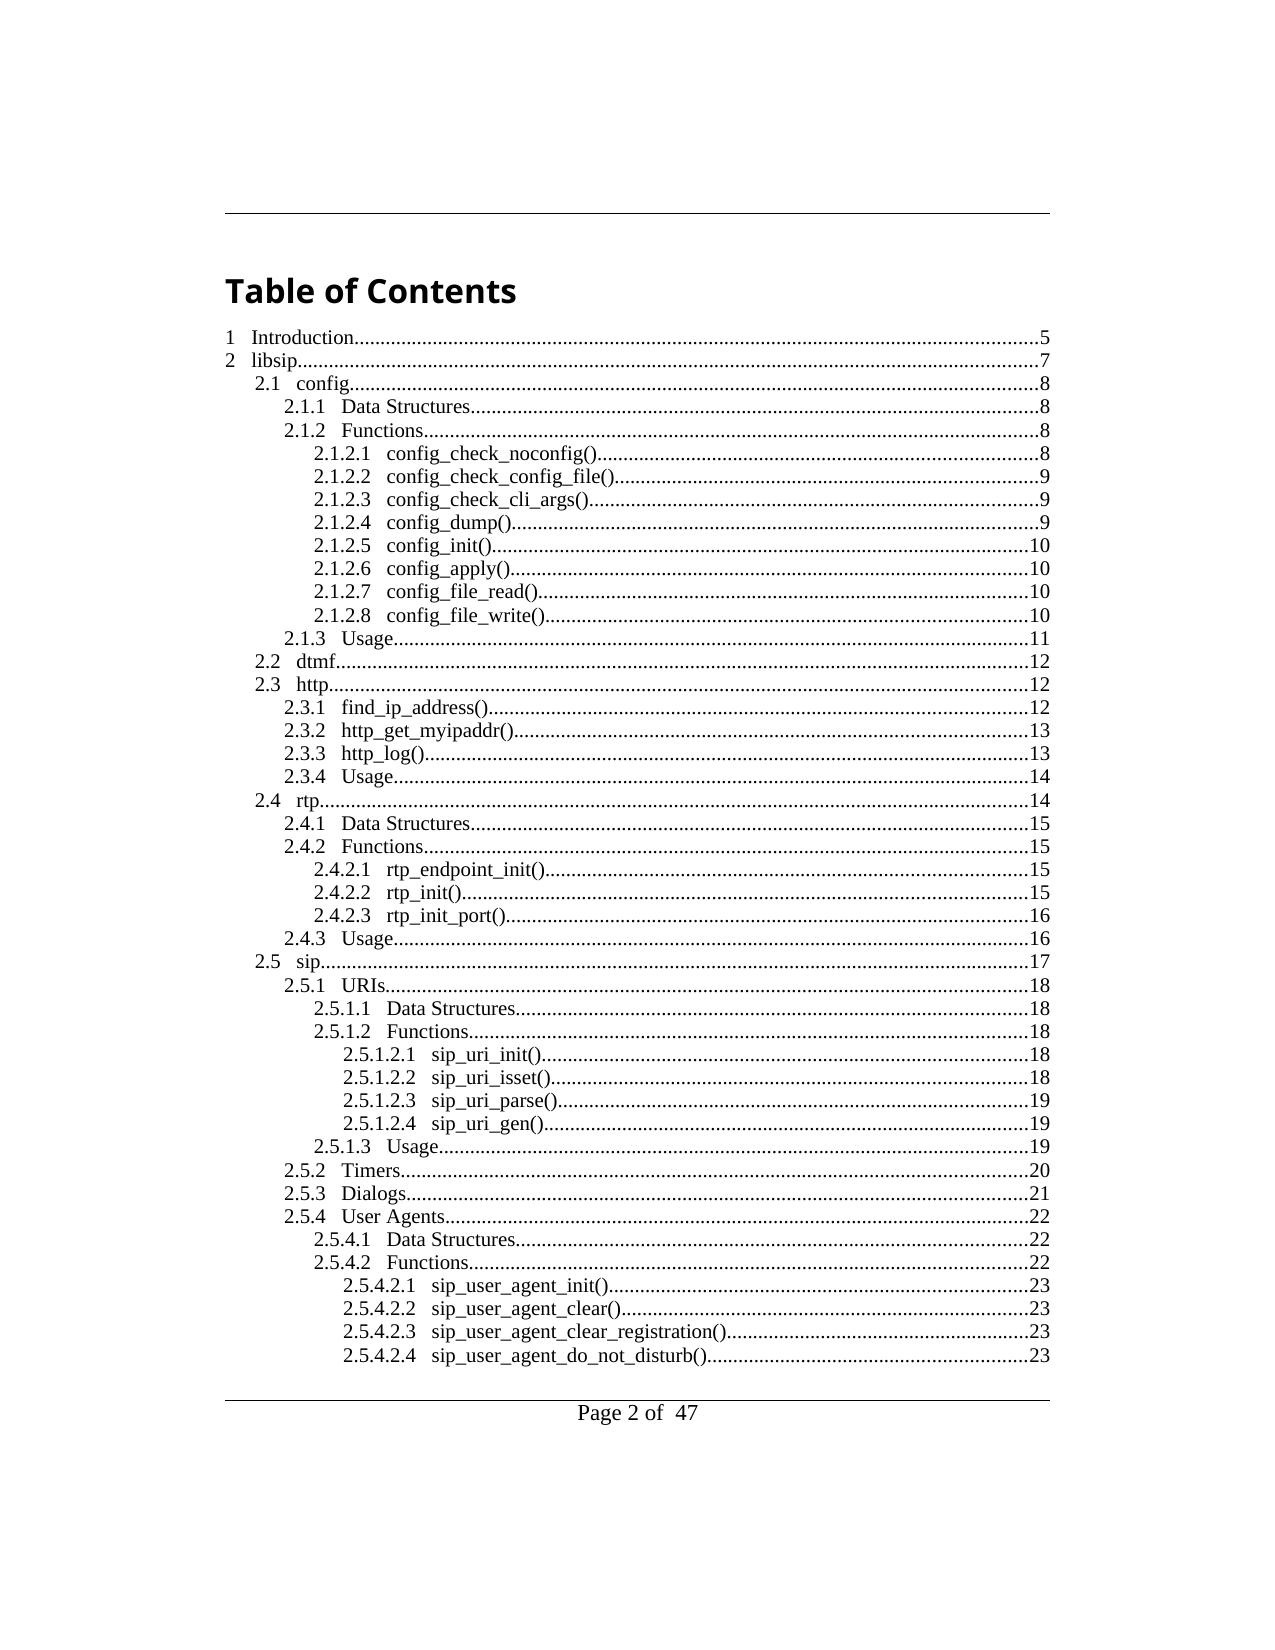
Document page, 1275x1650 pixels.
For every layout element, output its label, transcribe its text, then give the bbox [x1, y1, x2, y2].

text 2.3.1 find_ip_address() 12 [284, 696, 1050, 719]
text 1 Introduction 5 [225, 326, 1050, 349]
text 2.4.2.3 rtp_init_port() 16 [313, 904, 1050, 927]
text 2.4.3 Usage 16 [284, 927, 1050, 950]
text 2.1.2 Functions 8 [284, 418, 1050, 442]
text 2.1.1 Data Structures 8 [284, 395, 1050, 418]
text 2.5.1.2.4 sip_uri_gen() 19 [343, 1112, 1050, 1135]
text 2.5.4.2.3 sip_user_agent_clear_registration() 23 [343, 1320, 1050, 1343]
text 2.1.2.5 config_init() 10 [313, 534, 1050, 557]
text 2.5.1.2.3 sip_uri_parse() 19 [343, 1089, 1050, 1112]
text 2.4 rtp 14 [254, 788, 1050, 812]
text 2.3.4 Usage 14 [284, 765, 1050, 788]
text 2.5.4 User Agents 22 [284, 1205, 1050, 1228]
text 2.1.2.7 config_file_read() 10 [313, 580, 1050, 603]
text 2.5.1.1 Data Structures 18 [313, 997, 1050, 1020]
text 2.3.2 http_get_myipaddr() 13 [284, 719, 1050, 742]
text 2.4.2.1 rtp_endpoint_init() 15 [313, 858, 1050, 881]
text 2.3.3 http_log() 13 [284, 742, 1050, 765]
text 2.5.4.1 Data Structures 22 [313, 1228, 1050, 1251]
text 2.3 http 12 [254, 673, 1050, 696]
text 2.5.2 Timers 20 [284, 1158, 1050, 1182]
text 2.1.3 Usage 11 [284, 627, 1050, 650]
text 2.4.1 Data Structures 15 [284, 812, 1050, 835]
text 2.1.2.4 config_dump() 9 [313, 511, 1050, 534]
text 2.5.1.2.2 sip_uri_isset() 18 [343, 1066, 1050, 1089]
text 2.5 sip 17 [254, 950, 1050, 973]
text 2.1.2.3 config_check_cli_args() 9 [313, 488, 1050, 511]
subtitle Table of Contents [225, 268, 1050, 313]
text 2.1.2.1 config_check_noconfig() 8 [313, 442, 1050, 465]
text 2.5.4.2.2 sip_user_agent_clear() 23 [343, 1297, 1050, 1320]
text 2.4.2.2 rtp_init() 15 [313, 881, 1050, 904]
text 2.4.2 Functions 15 [284, 835, 1050, 858]
text 2.1 config 8 [254, 372, 1050, 395]
text 2 libsip 7 [225, 349, 1050, 372]
text 2.5.4.2.4 sip_user_agent_do_not_disturb() 23 [343, 1343, 1050, 1367]
text 2.5.1.2 Functions 18 [313, 1020, 1050, 1043]
text 2.5.1.3 Usage 19 [313, 1135, 1050, 1158]
text 2.1.2.8 config_file_write() 10 [313, 603, 1050, 627]
text 2.2 dtmf 12 [254, 650, 1050, 673]
text 2.5.1.2.1 sip_uri_init() 18 [343, 1043, 1050, 1066]
text 2.1.2.6 config_apply() 10 [313, 557, 1050, 580]
text 2.1.2.2 config_check_config_file() 9 [313, 465, 1050, 488]
text 2.5.3 Dialogs 21 [284, 1182, 1050, 1205]
text 2.5.4.2.1 sip_user_agent_init() 23 [343, 1274, 1050, 1297]
text 2.5.1 URIs 18 [284, 973, 1050, 997]
text 2.5.4.2 Functions 22 [313, 1251, 1050, 1274]
